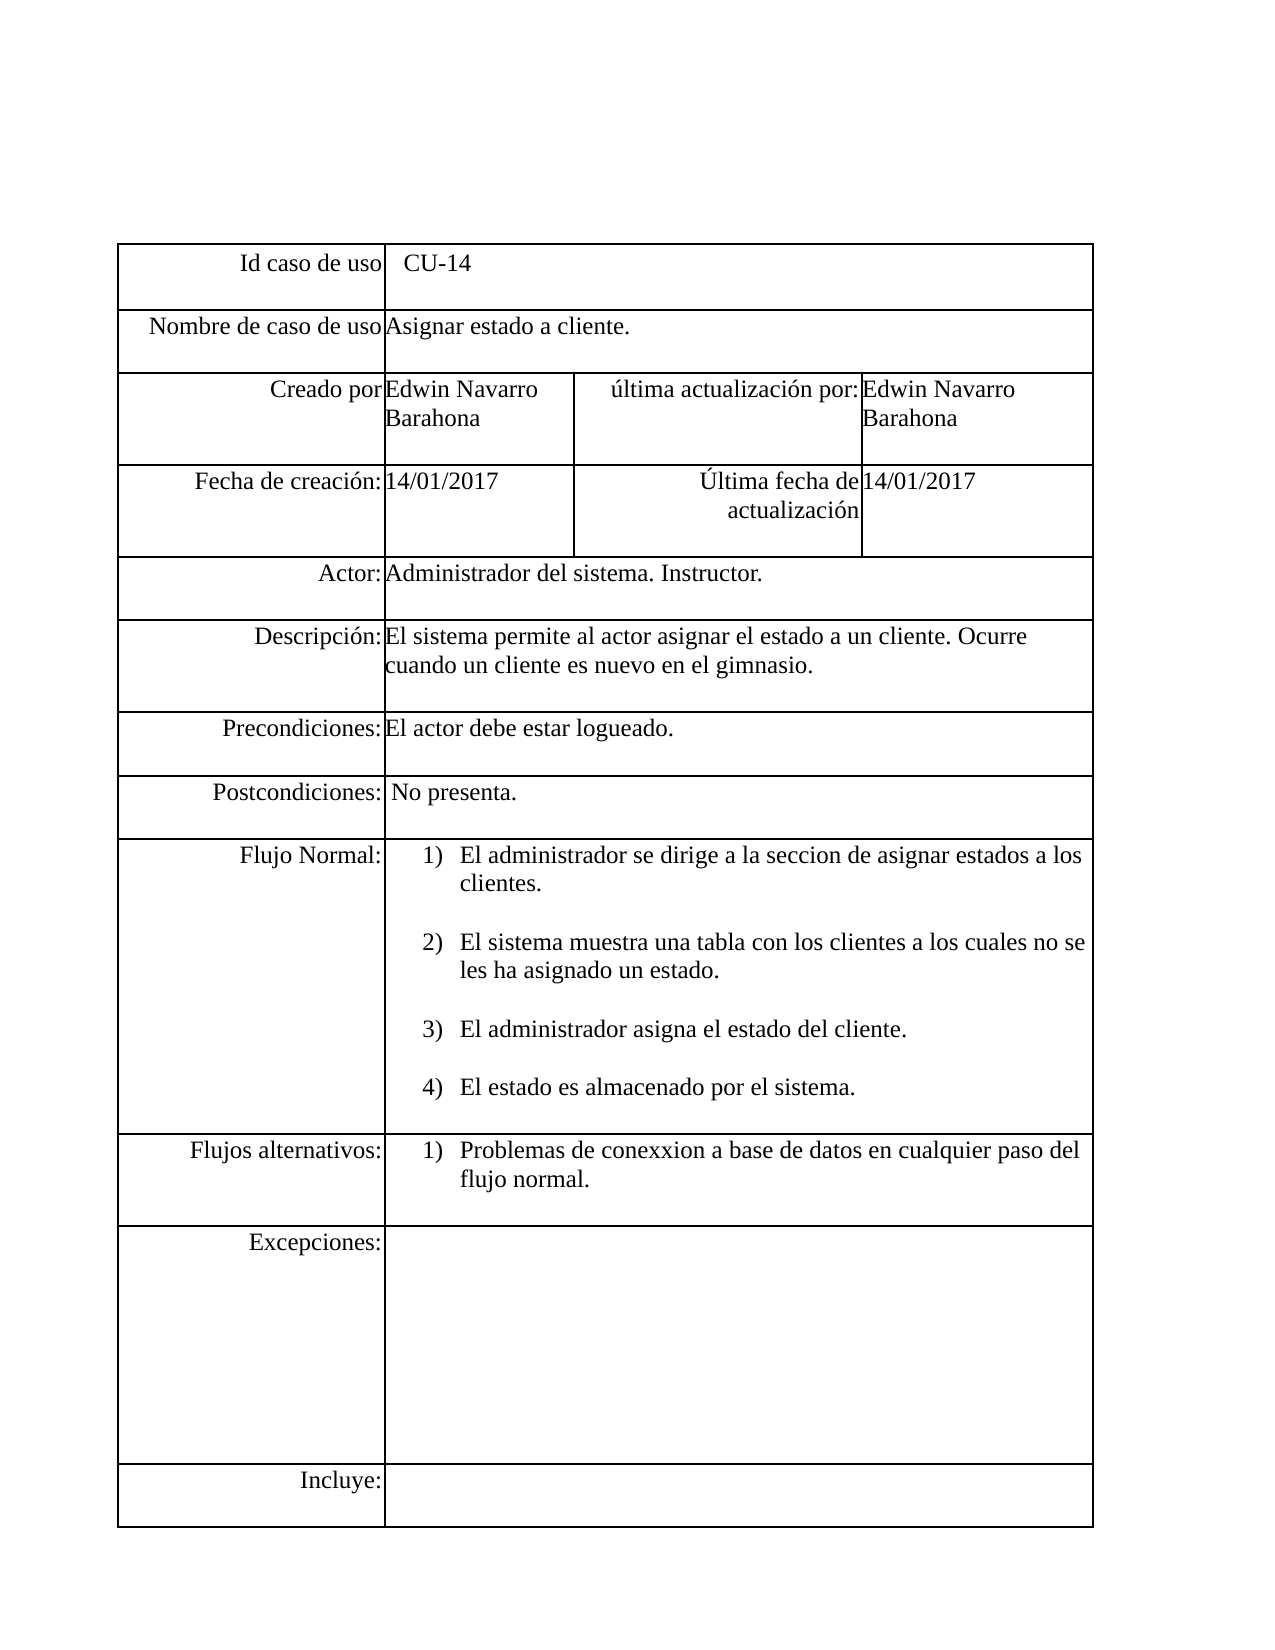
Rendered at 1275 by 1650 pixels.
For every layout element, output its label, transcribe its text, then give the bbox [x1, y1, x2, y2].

table_cell [386, 1227, 1092, 1463]
table_cell No presenta. [386, 777, 1092, 838]
table_cell Asignar estado a cliente. [386, 311, 1092, 372]
table_header Id caso de uso [119, 245, 384, 309]
table_cell Administrador del sistema. Instructor. [386, 558, 1092, 619]
table_cell Postcondiciones: [119, 777, 384, 838]
table_cell Excepciones: [119, 1227, 384, 1463]
table_cell Creado por [119, 374, 384, 464]
table_cell El sistema permite al actor asignar el estado a un cliente. Ocurre cuando un cliente es nuevo en el gimnasio. [386, 621, 1092, 711]
table_cell Flujos alternativos: [119, 1135, 384, 1225]
table_cell 14/01/2017 [863, 466, 1092, 556]
table_cell El administrador se dirige a la seccion de asignar estados a los clientes. El sistema muestra una tabla con los clientes a los cuales no se les ha asignado un estado. El administrador asigna el estado del cliente. El estado es almacenado por el sistema. [386, 840, 1092, 1133]
table_cell Flujo Normal: [119, 840, 384, 1133]
table_cell Problemas de conexxion a base de datos en cualquier paso del flujo normal. [386, 1135, 1092, 1225]
table_header CU-14 [386, 245, 1092, 309]
table_cell última actualización por: [575, 374, 861, 464]
table_cell Nombre de caso de uso [119, 311, 384, 372]
table_cell 14/01/2017 [386, 466, 573, 556]
table_cell Fecha de creación: [119, 466, 384, 556]
table_cell Descripción: [119, 621, 384, 711]
table_cell [386, 1465, 1092, 1526]
table_cell Precondiciones: [119, 713, 384, 774]
table_cell Edwin Navarro Barahona [386, 374, 573, 464]
table_cell Actor: [119, 558, 384, 619]
table_cell Incluye: [119, 1465, 384, 1526]
table_cell El actor debe estar logueado. [386, 713, 1092, 774]
table_cell Edwin Navarro Barahona [863, 374, 1092, 464]
table_cell Última fecha de actualización [575, 466, 861, 556]
